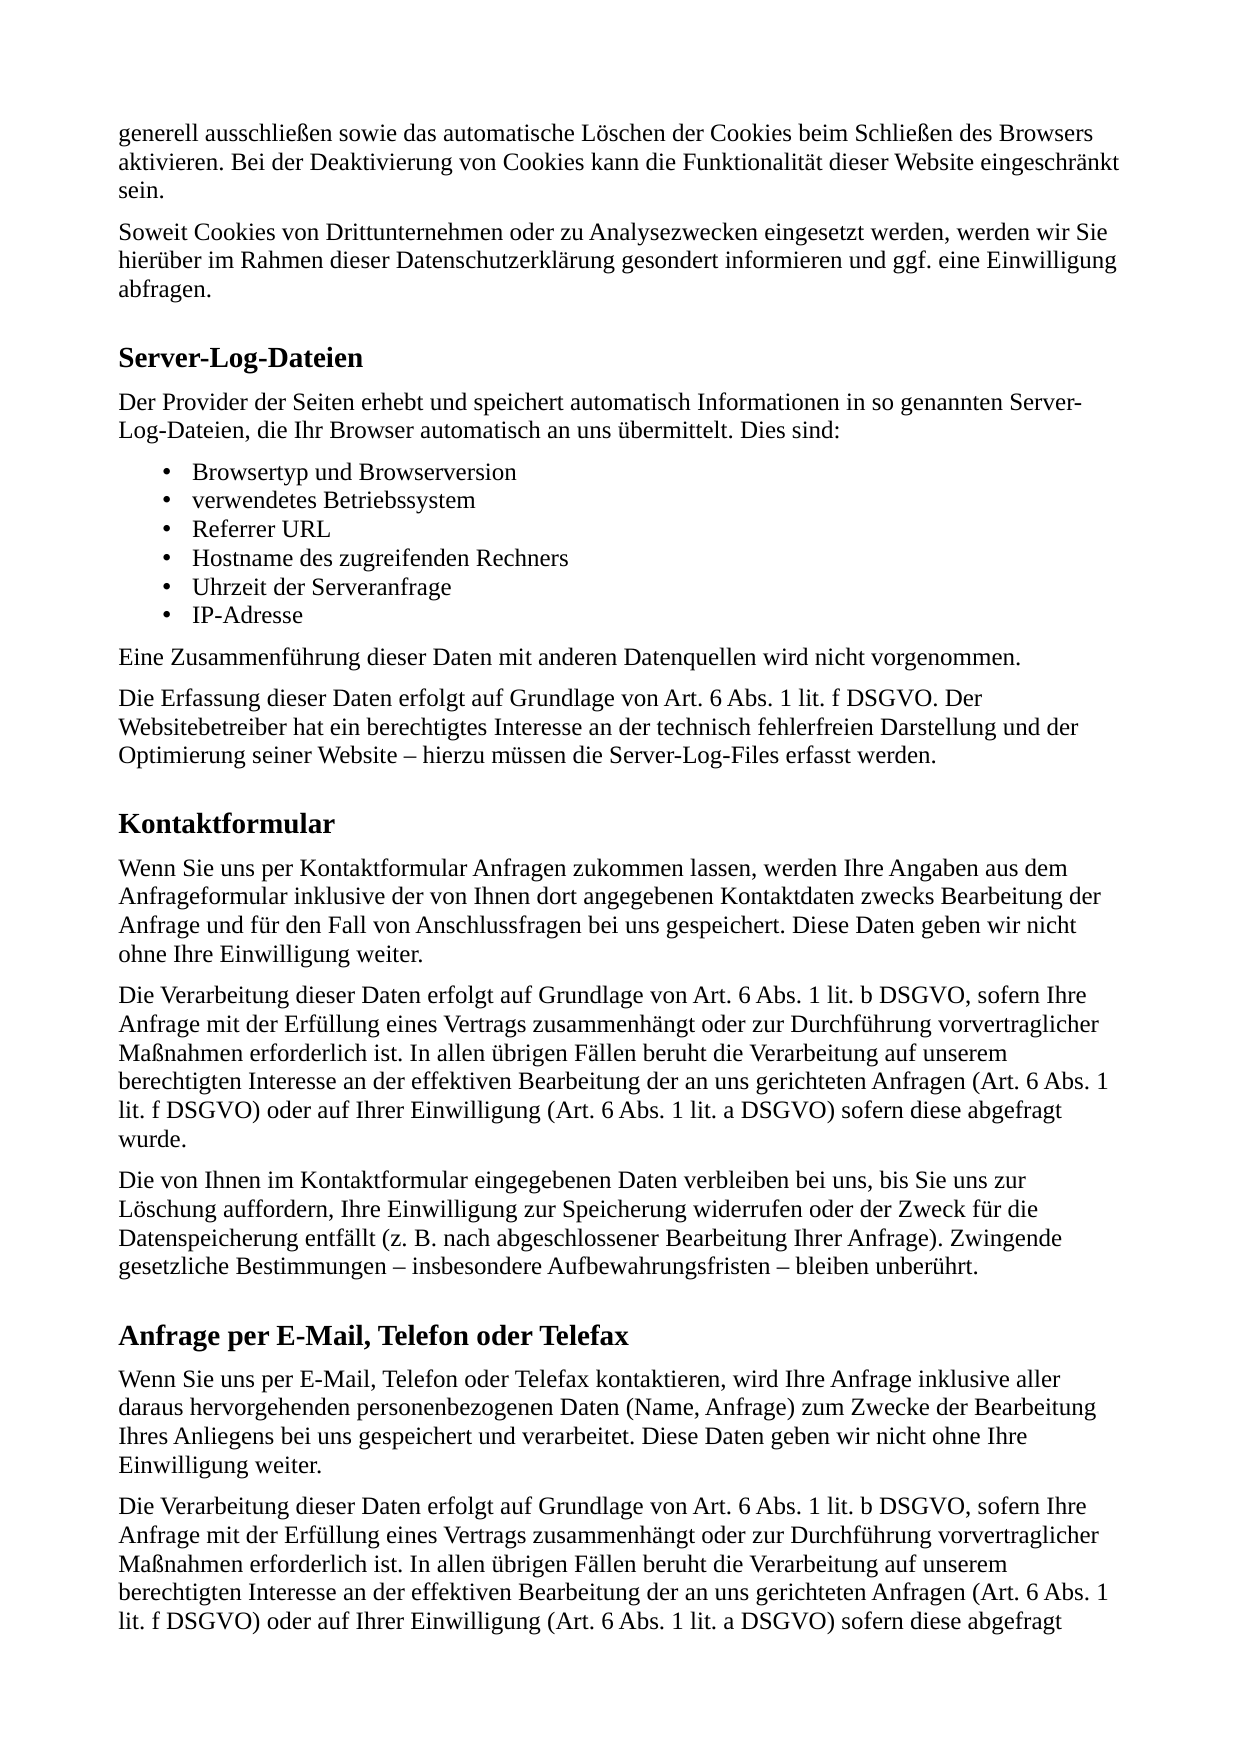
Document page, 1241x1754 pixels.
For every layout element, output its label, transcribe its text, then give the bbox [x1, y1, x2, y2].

list Uhrzeit der Serveranfrage [162, 572, 1122, 600]
text Die Verarbeitung dieser Daten erfolgt auf Grundlage von Art. 6 Abs. 1 lit. b DSGVO, sofern Ihre Anfrage mit der Erfüllung eines Vertrags zusammenhängt oder zur Durchführung vorvertraglicher Maßnahmen erforderlich ist. In allen übrigen Fällen beruht die Verarbeitung auf unserem berechtigten Interesse an der effektiven Bearbeitung der an uns gerichteten Anfragen (Art. 6 Abs. 1 lit. f DSGVO) oder auf Ihrer Einwilligung (Art. 6 Abs. 1 lit. a DSGVO) sofern diese abgefragt wurde. [118, 980, 1122, 1153]
list verwendetes Betriebssystem [162, 485, 1122, 514]
text Die von Ihnen im Kontaktformular eingegebenen Daten verbleiben bei uns, bis Sie uns zur Löschung auffordern, Ihre Einwilligung zur Speicherung widerrufen oder der Zweck für die Datenspeicherung entfällt (z. B. nach abgeschlossener Bearbeitung Ihrer Anfrage). Zwingende gesetzliche Bestimmungen – insbesondere Aufbewahrungsfristen – bleiben unberührt. [118, 1165, 1122, 1280]
text generell ausschließen sowie das automatische Löschen der Cookies beim Schließen des Browsers aktivieren. Bei der Deaktivierung von Cookies kann die Funktionalität dieser Website eingeschränkt sein. [118, 118, 1122, 204]
list Browsertyp und Browserversion [162, 457, 1122, 485]
text Eine Zusammenführung dieser Daten mit anderen Datenquellen wird nicht vorgenommen. [118, 642, 1122, 670]
list IP-Adresse [162, 600, 1122, 629]
subtitle Kontaktformular [118, 807, 1122, 840]
text Die Verarbeitung dieser Daten erfolgt auf Grundlage von Art. 6 Abs. 1 lit. b DSGVO, sofern Ihre Anfrage mit der Erfüllung eines Vertrags zusammenhängt oder zur Durchführung vorvertraglicher Maßnahmen erforderlich ist. In allen übrigen Fällen beruht die Verarbeitung auf unserem berechtigten Interesse an der effektiven Bearbeitung der an uns gerichteten Anfragen (Art. 6 Abs. 1 lit. f DSGVO) oder auf Ihrer Einwilligung (Art. 6 Abs. 1 lit. a DSGVO) sofern diese abgefragt [118, 1491, 1122, 1635]
text Wenn Sie uns per Kontaktformular Anfragen zukommen lassen, werden Ihre Angaben aus dem Anfrageformular inklusive der von Ihnen dort angegebenen Kontaktdaten zwecks Bearbeitung der Anfrage und für den Fall von Anschlussfragen bei uns gespeichert. Diese Daten geben wir nicht ohne Ihre Einwilligung weiter. [118, 853, 1122, 968]
text Soweit Cookies von Drittunternehmen oder zu Analysezwecken eingesetzt werden, werden wir Sie hierüber im Rahmen dieser Datenschutzerklärung gesondert informieren und ggf. eine Einwilligung abfragen. [118, 217, 1122, 303]
text Der Provider der Seiten erhebt und speichert automatisch Informationen in so genannten Server-Log-Dateien, die Ihr Browser automatisch an uns übermittelt. Dies sind: [118, 387, 1122, 444]
text Die Erfassung dieser Daten erfolgt auf Grundlage von Art. 6 Abs. 1 lit. f DSGVO. Der Websitebetreiber hat ein berechtigtes Interesse an der technisch fehlerfreien Darstellung und der Optimierung seiner Website – hierzu müssen die Server-Log-Files erfasst werden. [118, 683, 1122, 769]
text Wenn Sie uns per E-Mail, Telefon oder Telefax kontaktieren, wird Ihre Anfrage inklusive aller daraus hervorgehenden personenbezogenen Daten (Name, Anfrage) zum Zwecke der Bearbeitung Ihres Anliegens bei uns gespeichert und verarbeitet. Diese Daten geben wir nicht ohne Ihre Einwilligung weiter. [118, 1364, 1122, 1479]
list Hostname des zugreifenden Rechners [162, 543, 1122, 572]
list Referrer URL [162, 514, 1122, 543]
subtitle Anfrage per E-Mail, Telefon oder Telefax [118, 1318, 1122, 1351]
subtitle Server-Log-Dateien [118, 341, 1122, 374]
